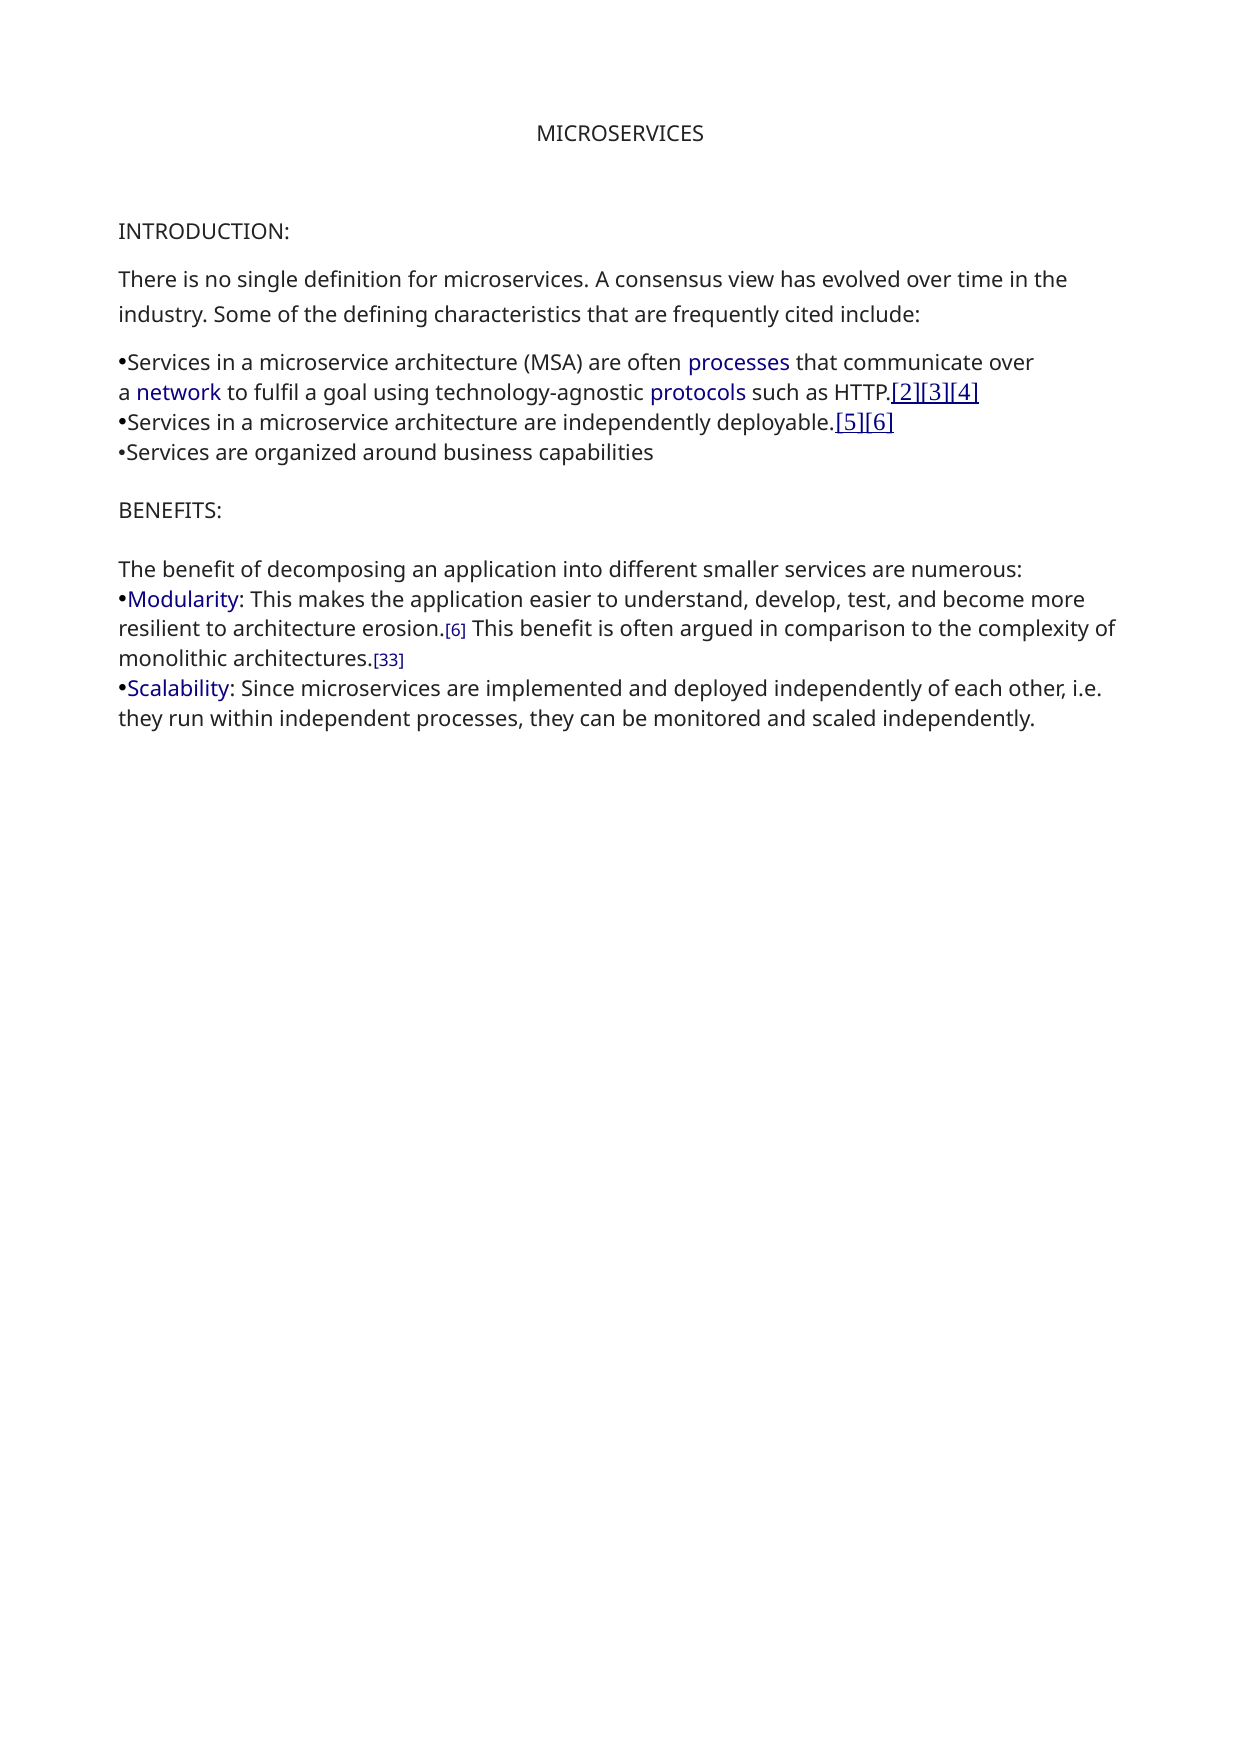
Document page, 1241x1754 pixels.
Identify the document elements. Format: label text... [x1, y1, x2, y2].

list Modularity: This makes the application easier to understand, develop, test, and become more resilient to architecture erosion.[6] This benefit is often argued in comparison to the complexity of monolithic architectures.[33] [118, 583, 1122, 673]
list Scalability: Since microservices are implemented and deployed independently of each other, i.e. they run within independent processes, they can be monitored and scaled independently. [118, 673, 1122, 732]
text The benefit of decomposing an application into different smaller services are numerous: [118, 554, 1122, 583]
list Services in a microservice architecture (MSA) are often processes that communicate over a network to fulfil a goal using technology-agnostic protocols such as HTTP.[2][3][4] [118, 347, 1122, 407]
text MICROSERVICES [118, 118, 1122, 148]
list Services in a microservice architecture are independently deployable.[5][6] [118, 407, 1122, 437]
text BENEFITS: [118, 495, 1122, 525]
text INTRODUCTION: [118, 216, 1122, 245]
list Services are organized around business capabilities [118, 437, 1122, 466]
text There is no single definition for microservices. A consensus view has evolved over time in the industry. Some of the defining characteristics that are frequently cited include: [118, 264, 1122, 328]
